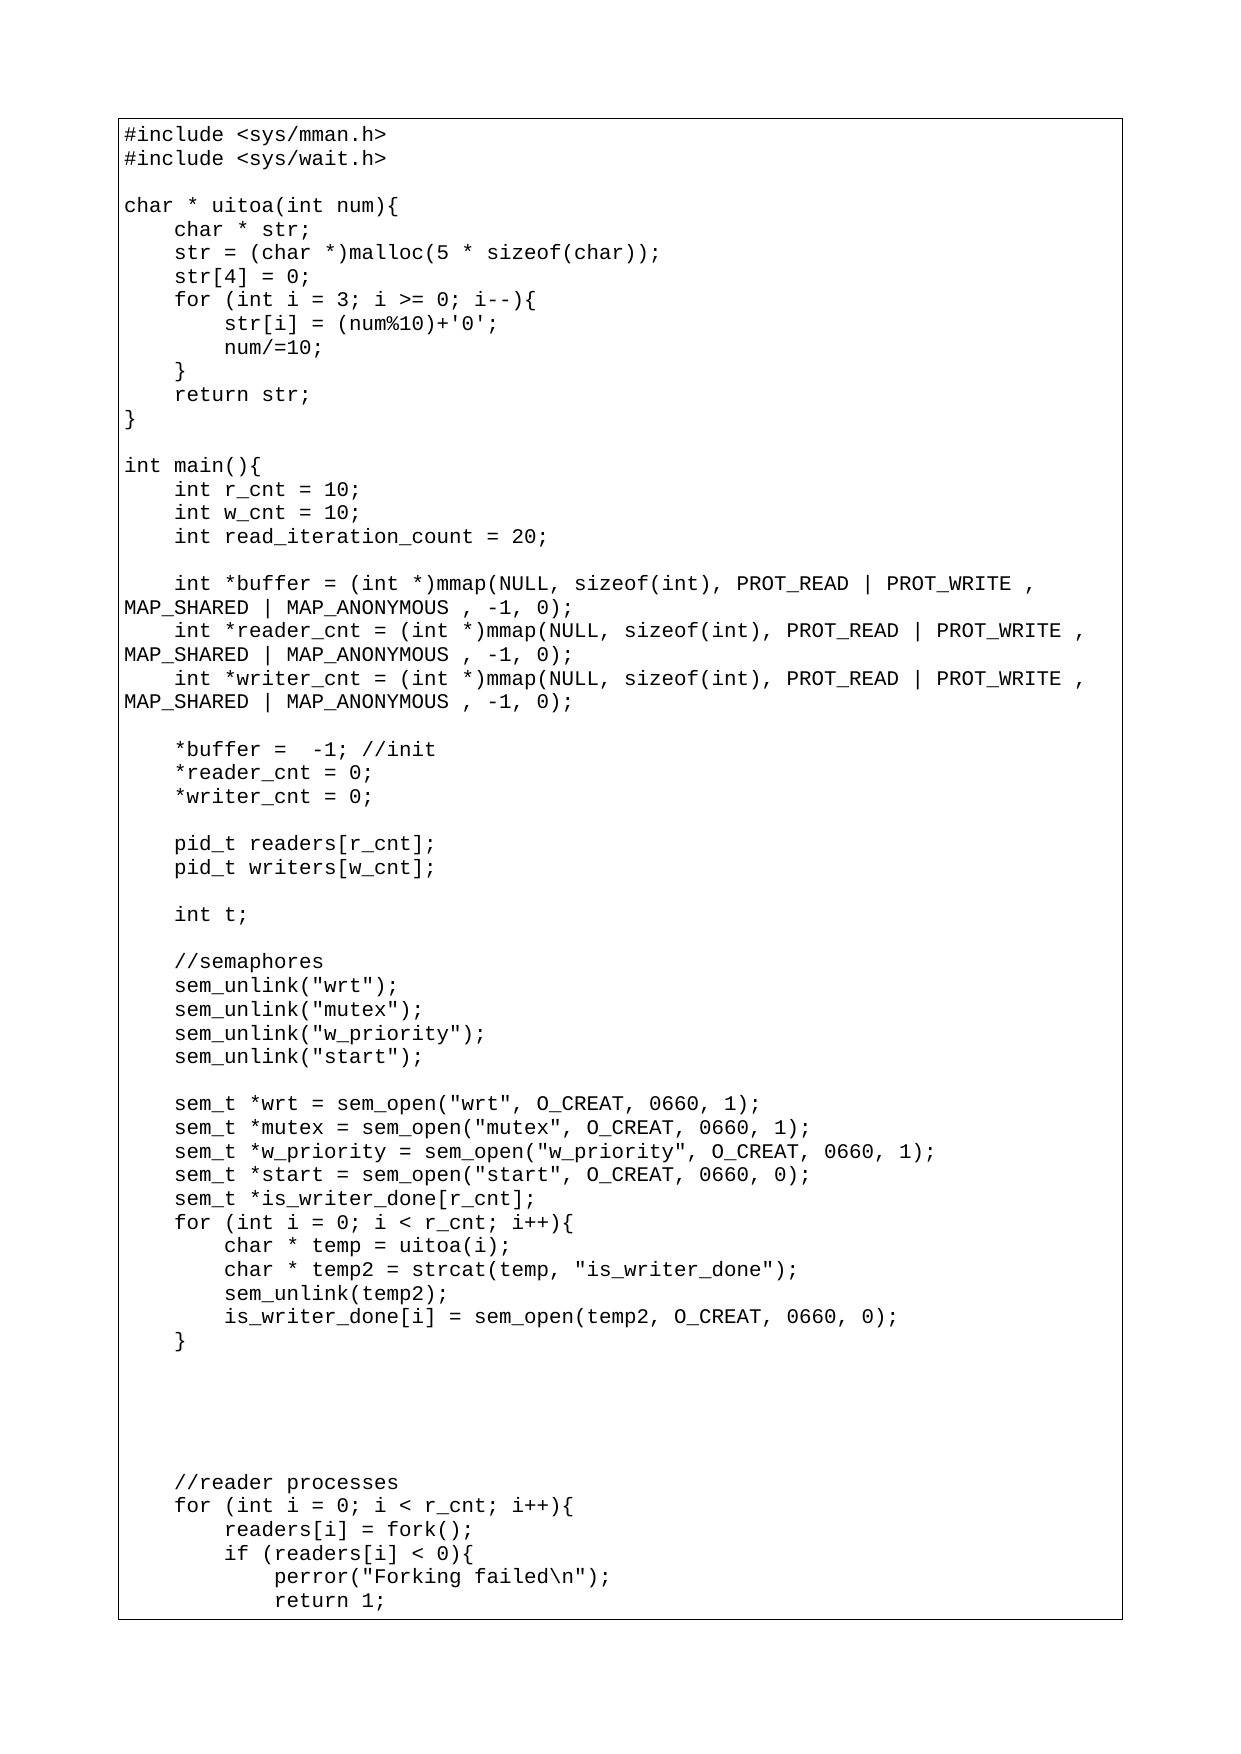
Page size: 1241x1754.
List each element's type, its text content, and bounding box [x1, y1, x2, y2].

table_cell #include <sys/mman.h> #include <sys/wait.h> char * uitoa(int num){ char * str; str = (char *)malloc(5 * sizeof(char)); str[4] = 0; for (int i = 3; i >= 0; i--){ str[i] = (num%10)+'0'; num/=10; } return str; } int main(){ int r_cnt = 10; int w_cnt = 10; int read_iteration_count = 20; int *buffer = (int *)mmap(NULL, sizeof(int), PROT_READ | PROT_WRITE , MAP_SHARED | MAP_ANONYMOUS , -1, 0); int *reader_cnt = (int *)mmap(NULL, sizeof(int), PROT_READ | PROT_WRITE , MAP_SHARED | MAP_ANONYMOUS , -1, 0); int *writer_cnt = (int *)mmap(NULL, sizeof(int), PROT_READ | PROT_WRITE , MAP_SHARED | MAP_ANONYMOUS , -1, 0); *buffer = -1; //init *reader_cnt = 0; *writer_cnt = 0; pid_t readers[r_cnt]; pid_t writers[w_cnt]; int t; //semaphores sem_unlink("wrt"); sem_unlink("mutex"); sem_unlink("w_priority"); sem_unlink("start"); sem_t *wrt = sem_open("wrt", O_CREAT, 0660, 1); sem_t *mutex = sem_open("mutex", O_CREAT, 0660, 1); sem_t *w_priority = sem_open("w_priority", O_CREAT, 0660, 1); sem_t *start = sem_open("start", O_CREAT, 0660, 0); sem_t *is_writer_done[r_cnt]; for (int i = 0; i < r_cnt; i++){ char * temp = uitoa(i); char * temp2 = strcat(temp, "is_writer_done"); sem_unlink(temp2); is_writer_done[i] = sem_open(temp2, O_CREAT, 0660, 0); } //reader processes for (int i = 0; i < r_cnt; i++){ readers[i] = fork(); if (readers[i] < 0){ perror("Forking failed\n"); return 1; [119, 119, 1122, 1619]
